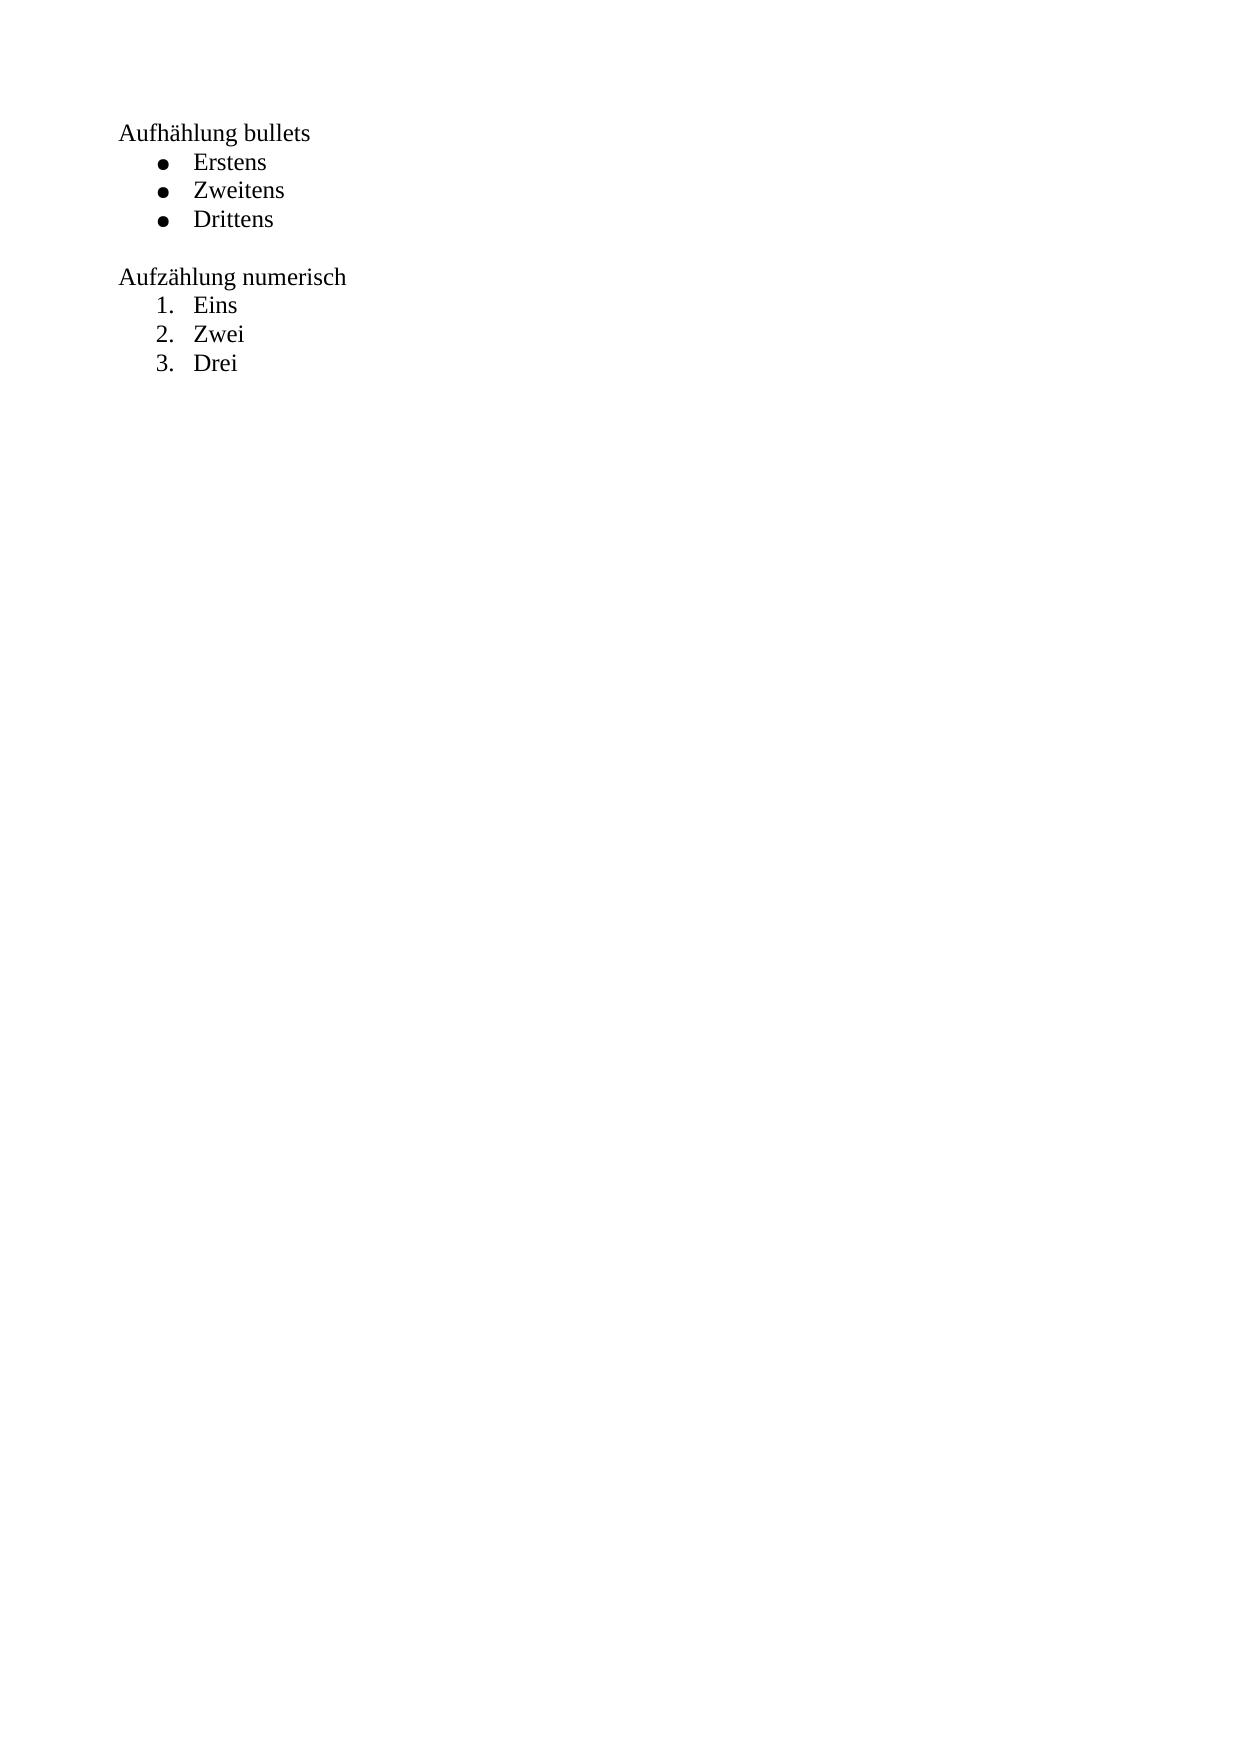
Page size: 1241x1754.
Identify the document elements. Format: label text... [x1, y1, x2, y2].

list Eins [156, 291, 1122, 319]
list Drei [156, 348, 1122, 377]
list Zweitens [156, 176, 1122, 204]
text Aufzählung numerisch [118, 262, 1122, 291]
list Erstens [156, 147, 1122, 176]
list Zwei [156, 319, 1122, 348]
text Aufhählung bullets [118, 118, 1122, 147]
list Drittens [156, 204, 1122, 233]
